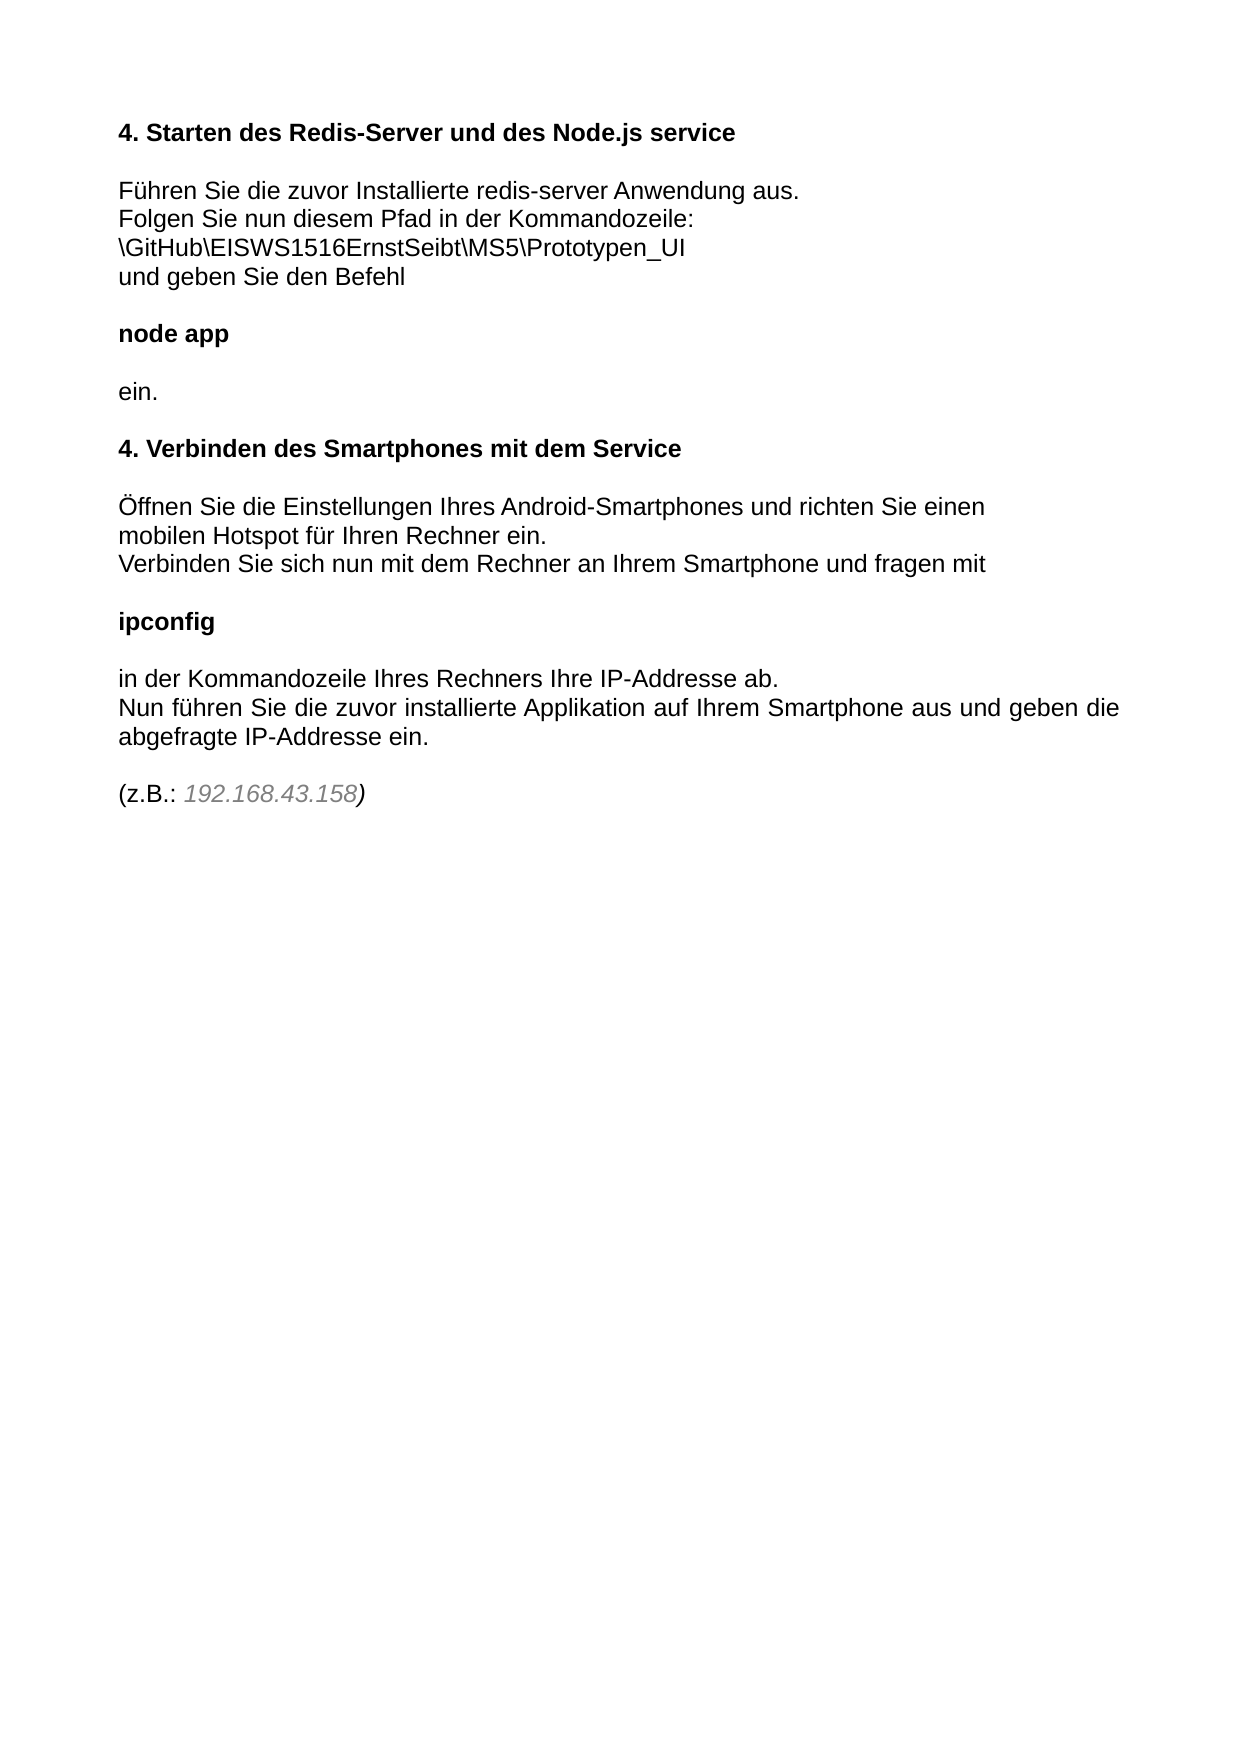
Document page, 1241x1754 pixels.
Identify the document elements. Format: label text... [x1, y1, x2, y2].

text in der Kommandozeile Ihres Rechners Ihre IP-Addresse ab. [118, 664, 1122, 693]
text ein. [118, 377, 1122, 406]
text node app [118, 319, 1122, 348]
text und geben Sie den Befehl [118, 262, 1122, 291]
text mobilen Hotspot für Ihren Rechner ein. [118, 521, 1122, 549]
text Folgen Sie nun diesem Pfad in der Kommandozeile: [118, 204, 1122, 233]
text (z.B.: 192.168.43.158) [118, 779, 1122, 808]
text 4. Starten des Redis-Server und des Node.js service [118, 118, 1122, 147]
text ipconfig [118, 607, 1122, 636]
text \GitHub\EISWS1516ErnstSeibt\MS5\Prototypen_UI [118, 233, 1122, 262]
text Verbinden Sie sich nun mit dem Rechner an Ihrem Smartphone und fragen mit [118, 549, 1122, 578]
text 4. Verbinden des Smartphones mit dem Service [118, 434, 1122, 463]
text Öffnen Sie die Einstellungen Ihres Android-Smartphones und richten Sie einen [118, 463, 1122, 521]
text Nun führen Sie die zuvor installierte Applikation auf Ihrem Smartphone aus und geben die abgefragte IP-Addresse ein. [118, 693, 1122, 751]
text Führen Sie die zuvor Installierte redis-server Anwendung aus. [118, 147, 1122, 204]
